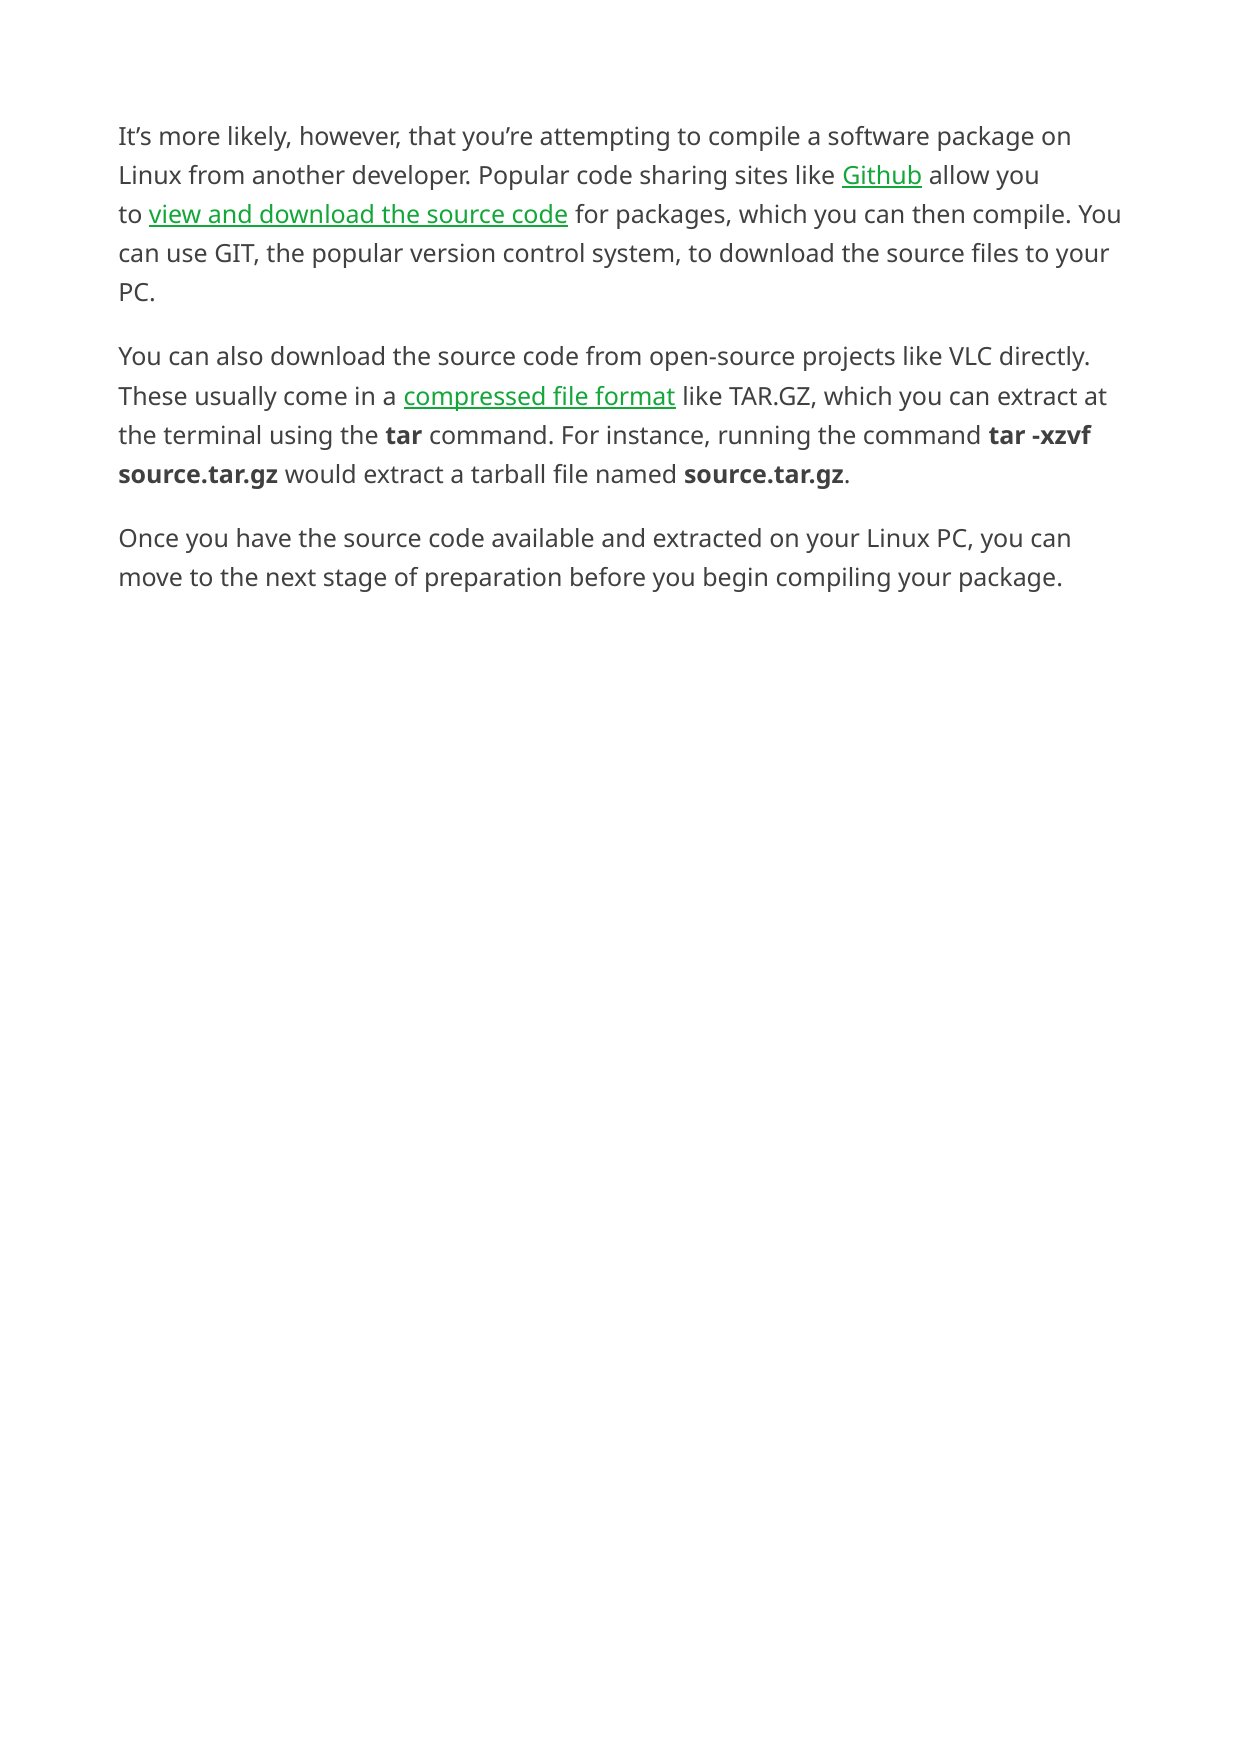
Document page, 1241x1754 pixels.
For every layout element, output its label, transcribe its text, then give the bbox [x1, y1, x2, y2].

text It’s more likely, however, that you’re attempting to compile a software package on Linux from another developer. Popular code sharing sites like Github allow you to view and download the source code for packages, which you can then compile. You can use GIT, the popular version control system, to download the source files to your PC. [118, 118, 1122, 309]
text You can also download the source code from open-source projects like VLC directly. These usually come in a compressed file format like TAR.GZ, which you can extract at the terminal using the tar command. For instance, running the command tar -xzvf source.tar.gz would extract a tarball file named source.tar.gz. [118, 339, 1122, 491]
text Once you have the source code available and extracted on your Linux PC, you can move to the next stage of preparation before you begin compiling your package. [118, 521, 1122, 594]
